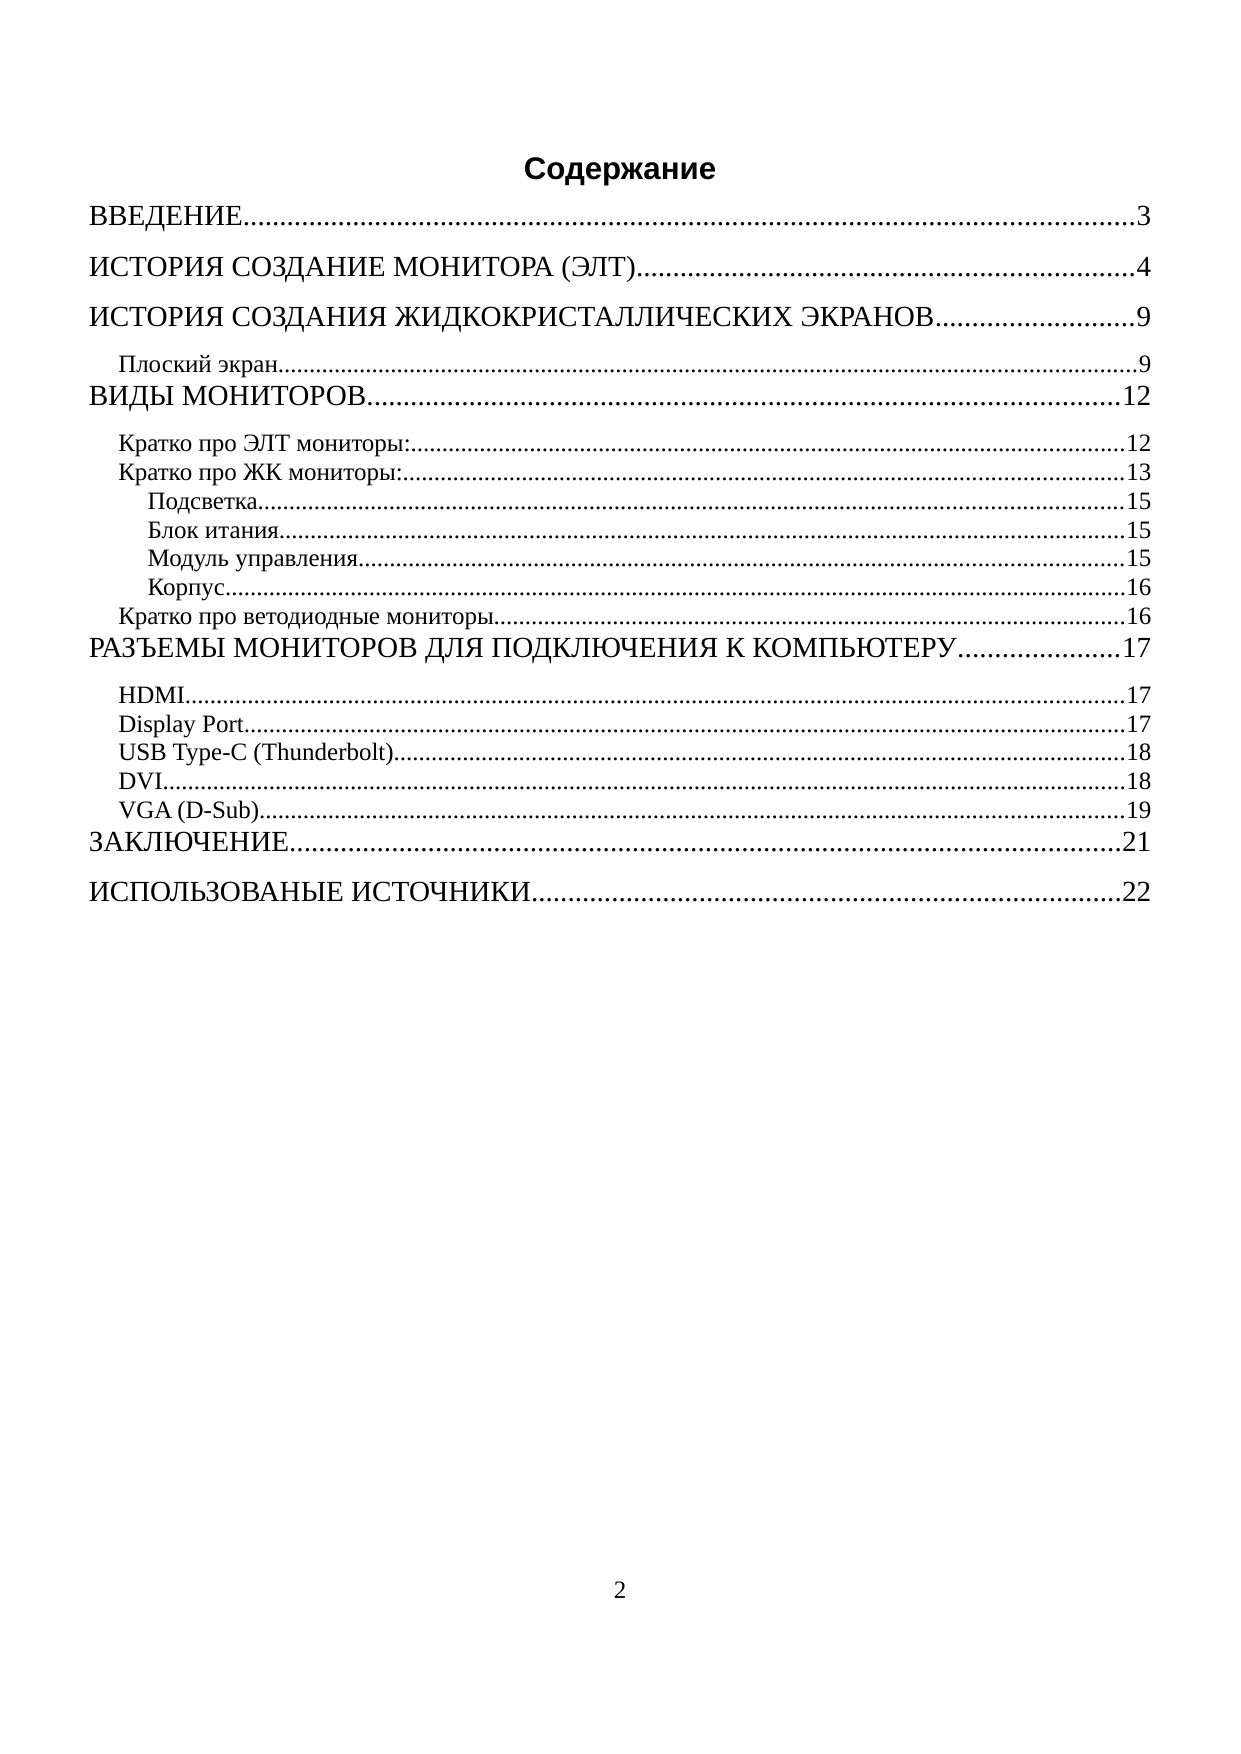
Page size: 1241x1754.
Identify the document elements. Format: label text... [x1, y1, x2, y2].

text Кратко про ЭЛТ мониторы: 12 [118, 428, 1151, 457]
text HDMI 17 [118, 680, 1151, 709]
text Плоский экран 9 [118, 349, 1151, 378]
text Виды мониторов 12 [88, 378, 1151, 412]
text Display Port 17 [118, 709, 1151, 737]
text Разъемы мониторов для подключения к компьютеру 17 [88, 630, 1151, 663]
title Содержание [88, 150, 1151, 186]
text История создания жидкокристаллических экранов 9 [88, 299, 1151, 333]
text Кратко про ЖК мониторы: 13 [118, 457, 1151, 486]
text USB Type-С (Thunderbolt) 18 [118, 737, 1151, 766]
text История создание монитора (ЭЛТ) 4 [88, 249, 1151, 282]
text DVI 18 [118, 766, 1151, 795]
text Блок итания 15 [147, 515, 1151, 543]
text Модуль управления 15 [147, 543, 1151, 572]
text Заключение 21 [88, 824, 1151, 857]
text Кратко про ветодиодные мониторы 16 [118, 601, 1151, 630]
text Использованые источники 22 [88, 874, 1151, 908]
text Корпус 16 [147, 572, 1151, 601]
text Введение 3 [88, 198, 1151, 232]
text VGA (D-Sub) 19 [118, 795, 1151, 824]
text Подсветка 15 [147, 486, 1151, 515]
